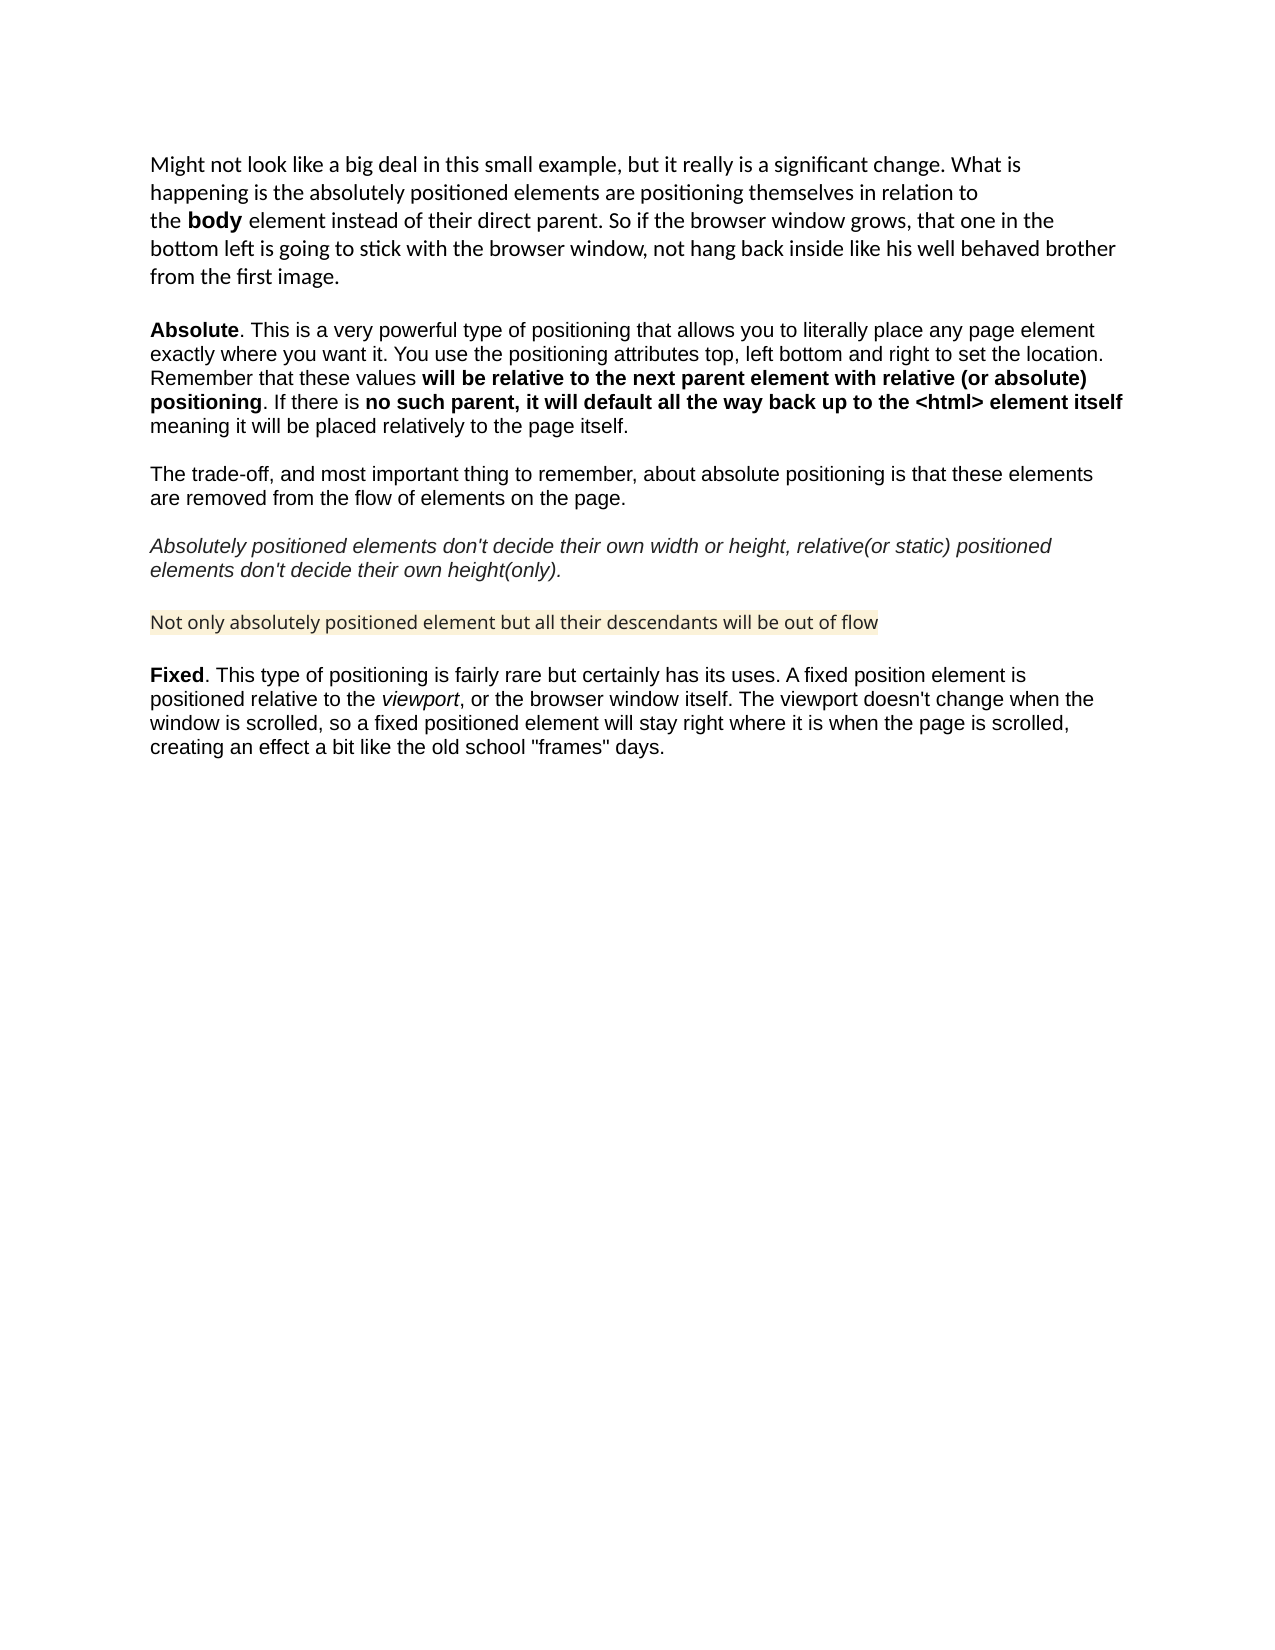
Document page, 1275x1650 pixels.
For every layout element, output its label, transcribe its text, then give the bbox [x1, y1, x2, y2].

text The trade-off, and most important thing to remember, about absolute positioning is that these elements are removed from the flow of elements on the page. [150, 462, 1125, 510]
text Might not look like a big deal in this small example, but it really is a significant change. What is happening is the absolutely positioned elements are positioning themselves in relation to the body element instead of their direct parent. So if the browser window grows, that one in the bottom left is going to stick with the browser window, not hang back inside like his well behaved brother from the first image. [150, 150, 1125, 290]
text Fixed. This type of positioning is fairly rare but certainly has its uses. A fixed position element is positioned relative to the viewport, or the browser window itself. The viewport doesn't change when the window is scrolled, so a fixed positioned element will stay right where it is when the page is scrolled, creating an effect a bit like the old school "frames" days. [150, 663, 1125, 759]
text Absolute. This is a very powerful type of positioning that allows you to literally place any page element exactly where you want it. You use the positioning attributes top, left bottom and right to set the location. Remember that these values will be relative to the next parent element with relative (or absolute) positioning. If there is no such parent, it will default all the way back up to the <html> element itself meaning it will be placed relatively to the page itself. [150, 318, 1125, 438]
text Not only absolutely positioned element but all their descendants will be out of flow [150, 610, 1125, 635]
text Absolutely positioned elements don't decide their own width or height, relative(or static) positioned elements don't decide their own height(only). [150, 534, 1125, 582]
